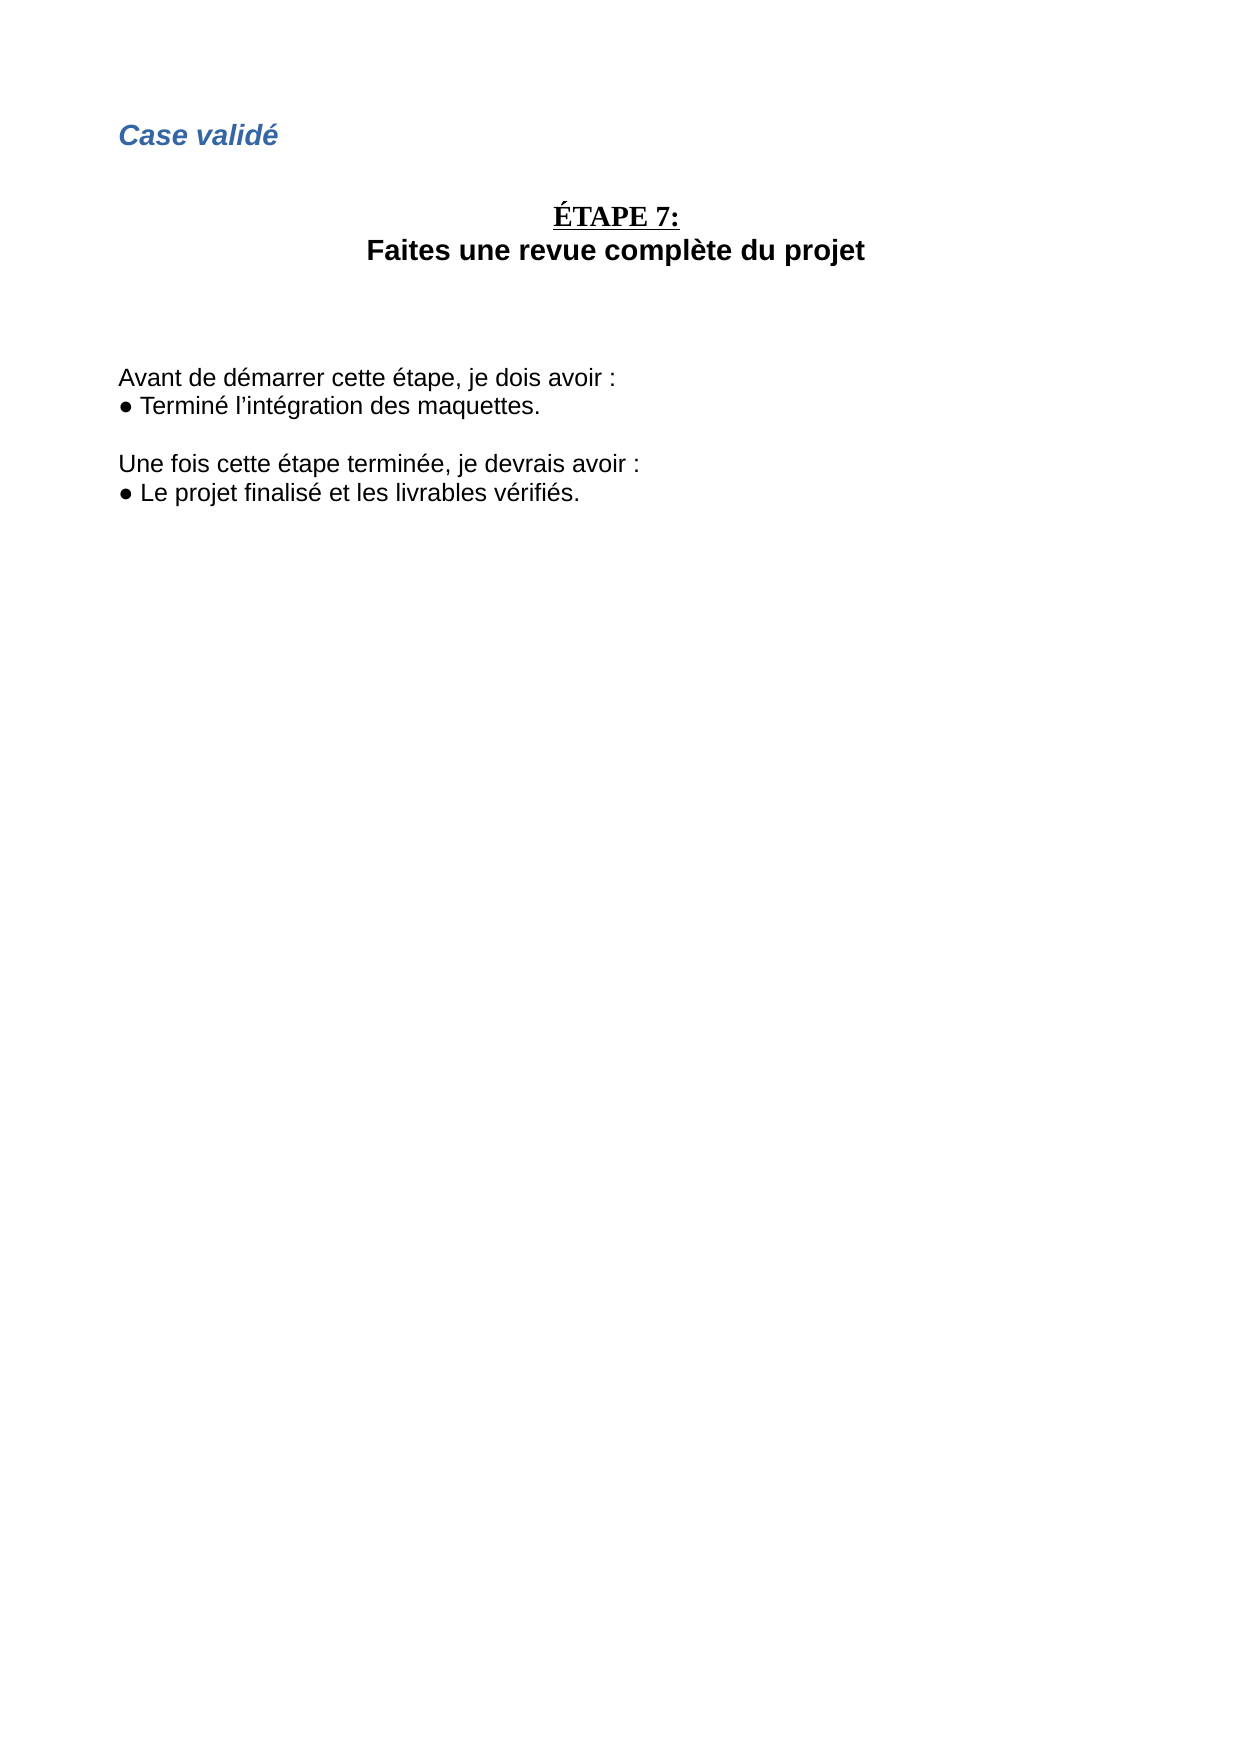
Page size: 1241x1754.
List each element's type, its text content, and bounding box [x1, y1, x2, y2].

text ● Terminé l’intégration des maquettes. [118, 391, 1122, 420]
text Case validé [118, 118, 1122, 152]
text ÉTAPE 7: [118, 199, 1122, 233]
text Avant de démarrer cette étape, je dois avoir : [118, 362, 1122, 391]
text ● Le projet finalisé et les livrables vérifiés. [118, 477, 1122, 506]
text Faites une revue complète du projet [118, 233, 1122, 267]
text Une fois cette étape terminée, je devrais avoir : [118, 449, 1122, 477]
